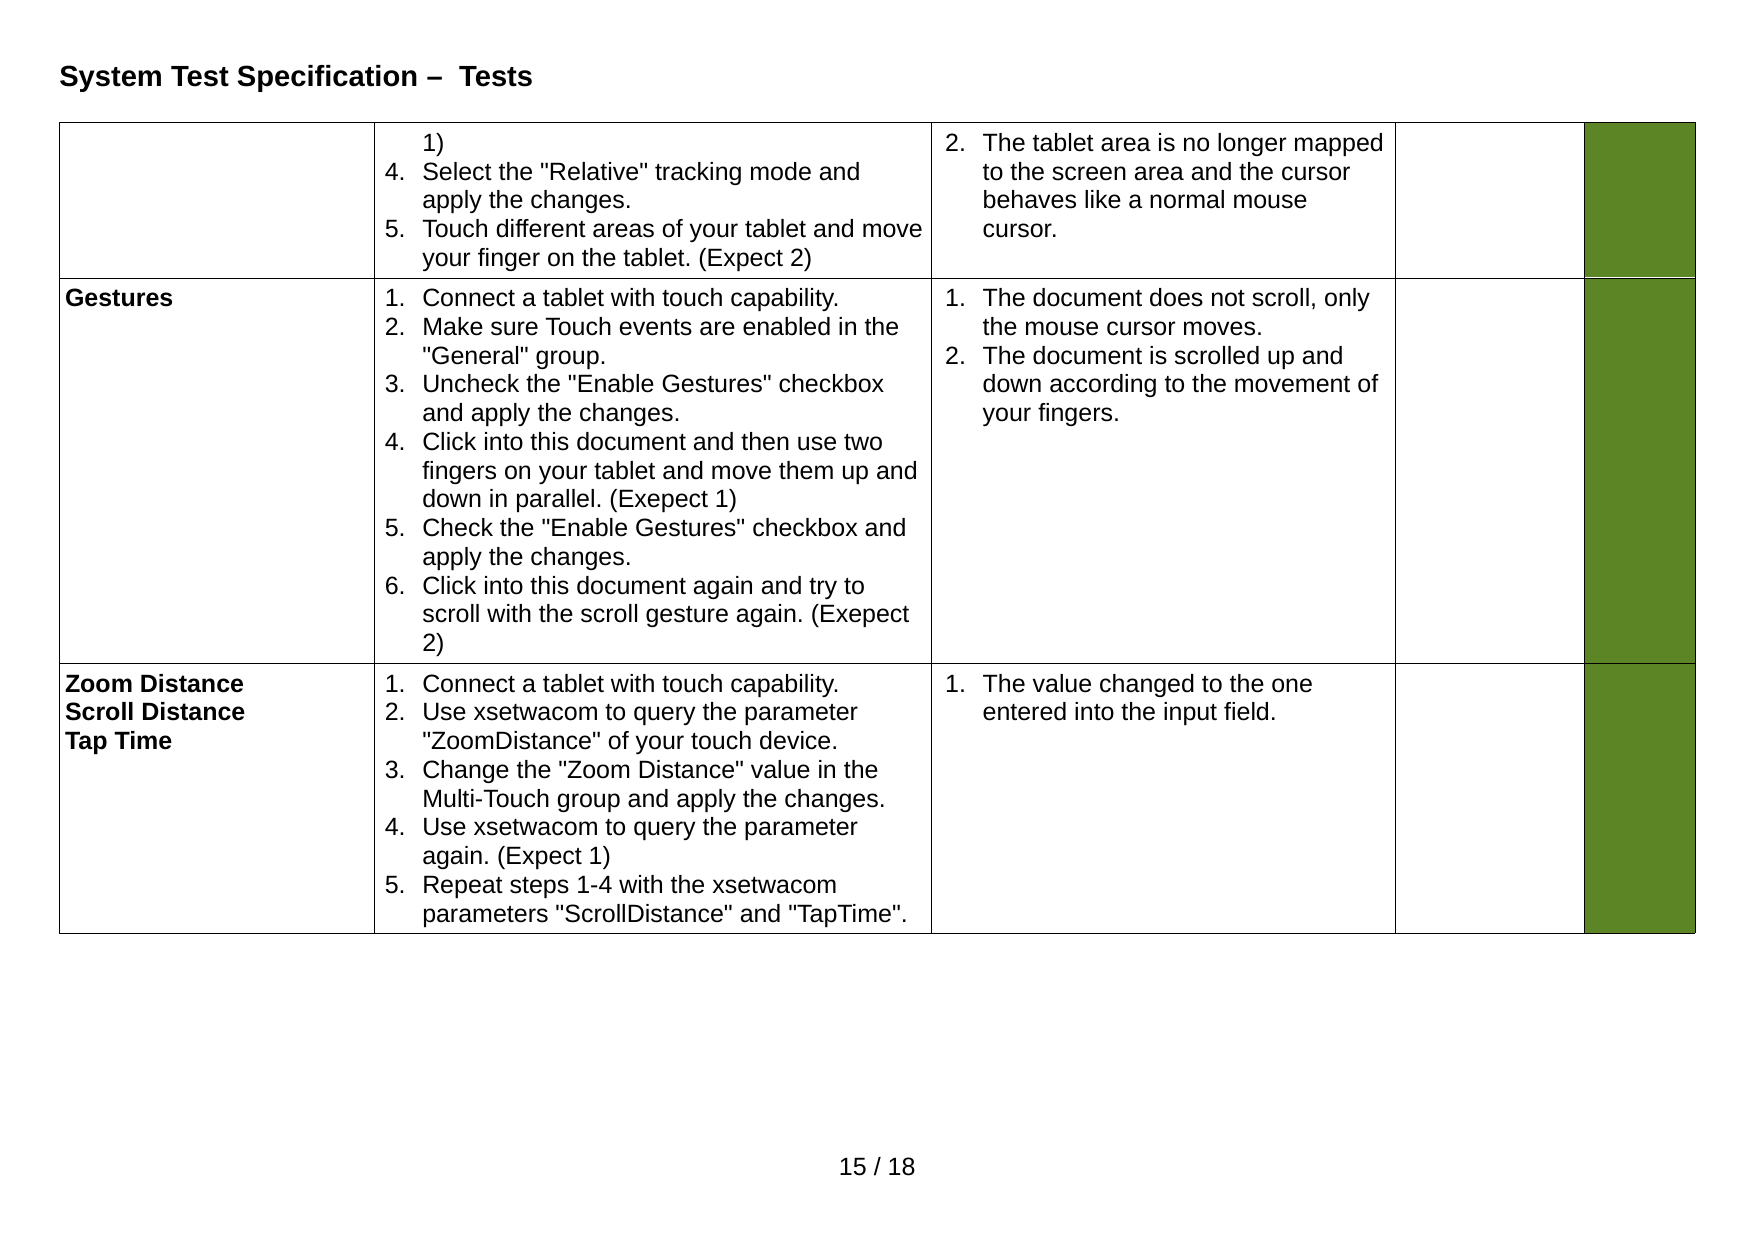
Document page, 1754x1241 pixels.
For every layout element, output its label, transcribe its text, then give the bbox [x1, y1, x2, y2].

table_cell The value changed to the one entered into the input field. [932, 664, 1395, 933]
table_cell [1585, 664, 1695, 933]
table_cell Connect a tablet with touch capability. Use xsetwacom to query the parameter "ZoomDistance" of your touch device. Change the "Zoom Distance" value in the Multi-Touch group and apply the changes. Use xsetwacom to query the parameter again. (Expect 1) Repeat steps 1-4 with the xsetwacom parameters "ScrollDistance" and "TapTime". [375, 664, 931, 933]
table_cell [1396, 664, 1584, 933]
table_cell [1396, 123, 1584, 277]
table_cell Gestures [60, 279, 374, 663]
table_cell The document does not scroll, only the mouse cursor moves. The document is scrolled up and down according to the movement of your fingers. [932, 279, 1395, 663]
table_cell Connect a tablet with touch capability. Select the "Absolute" tracking mode and apply the changes. Touch different areas of your tablet (Expect 1) Select the "Relative" tracking mode and apply the changes. Touch different areas of your tablet and move your finger on the tablet. (Expect 2) [375, 123, 931, 277]
table_cell Zoom Distance Scroll Distance Tap Time [60, 664, 374, 933]
table_cell The tablet area is mapped to the screen and the cursor jumps to the corresponding position of the screen when touching the tablet. The tablet area is no longer mapped to the screen area and the cursor behaves like a normal mouse cursor. [932, 123, 1395, 277]
table_cell [1585, 123, 1695, 277]
table_cell Connect a tablet with touch capability. Make sure Touch events are enabled in the "General" group. Uncheck the "Enable Gestures" checkbox and apply the changes. Click into this document and then use two fingers on your tablet and move them up and down in parallel. (Exepect 1) Check the "Enable Gestures" checkbox and apply the changes. Click into this document again and try to scroll with the scroll gesture again. (Exepect 2) [375, 279, 931, 663]
table_cell [1585, 279, 1695, 663]
table_cell [1396, 279, 1584, 663]
table_cell [60, 123, 374, 277]
